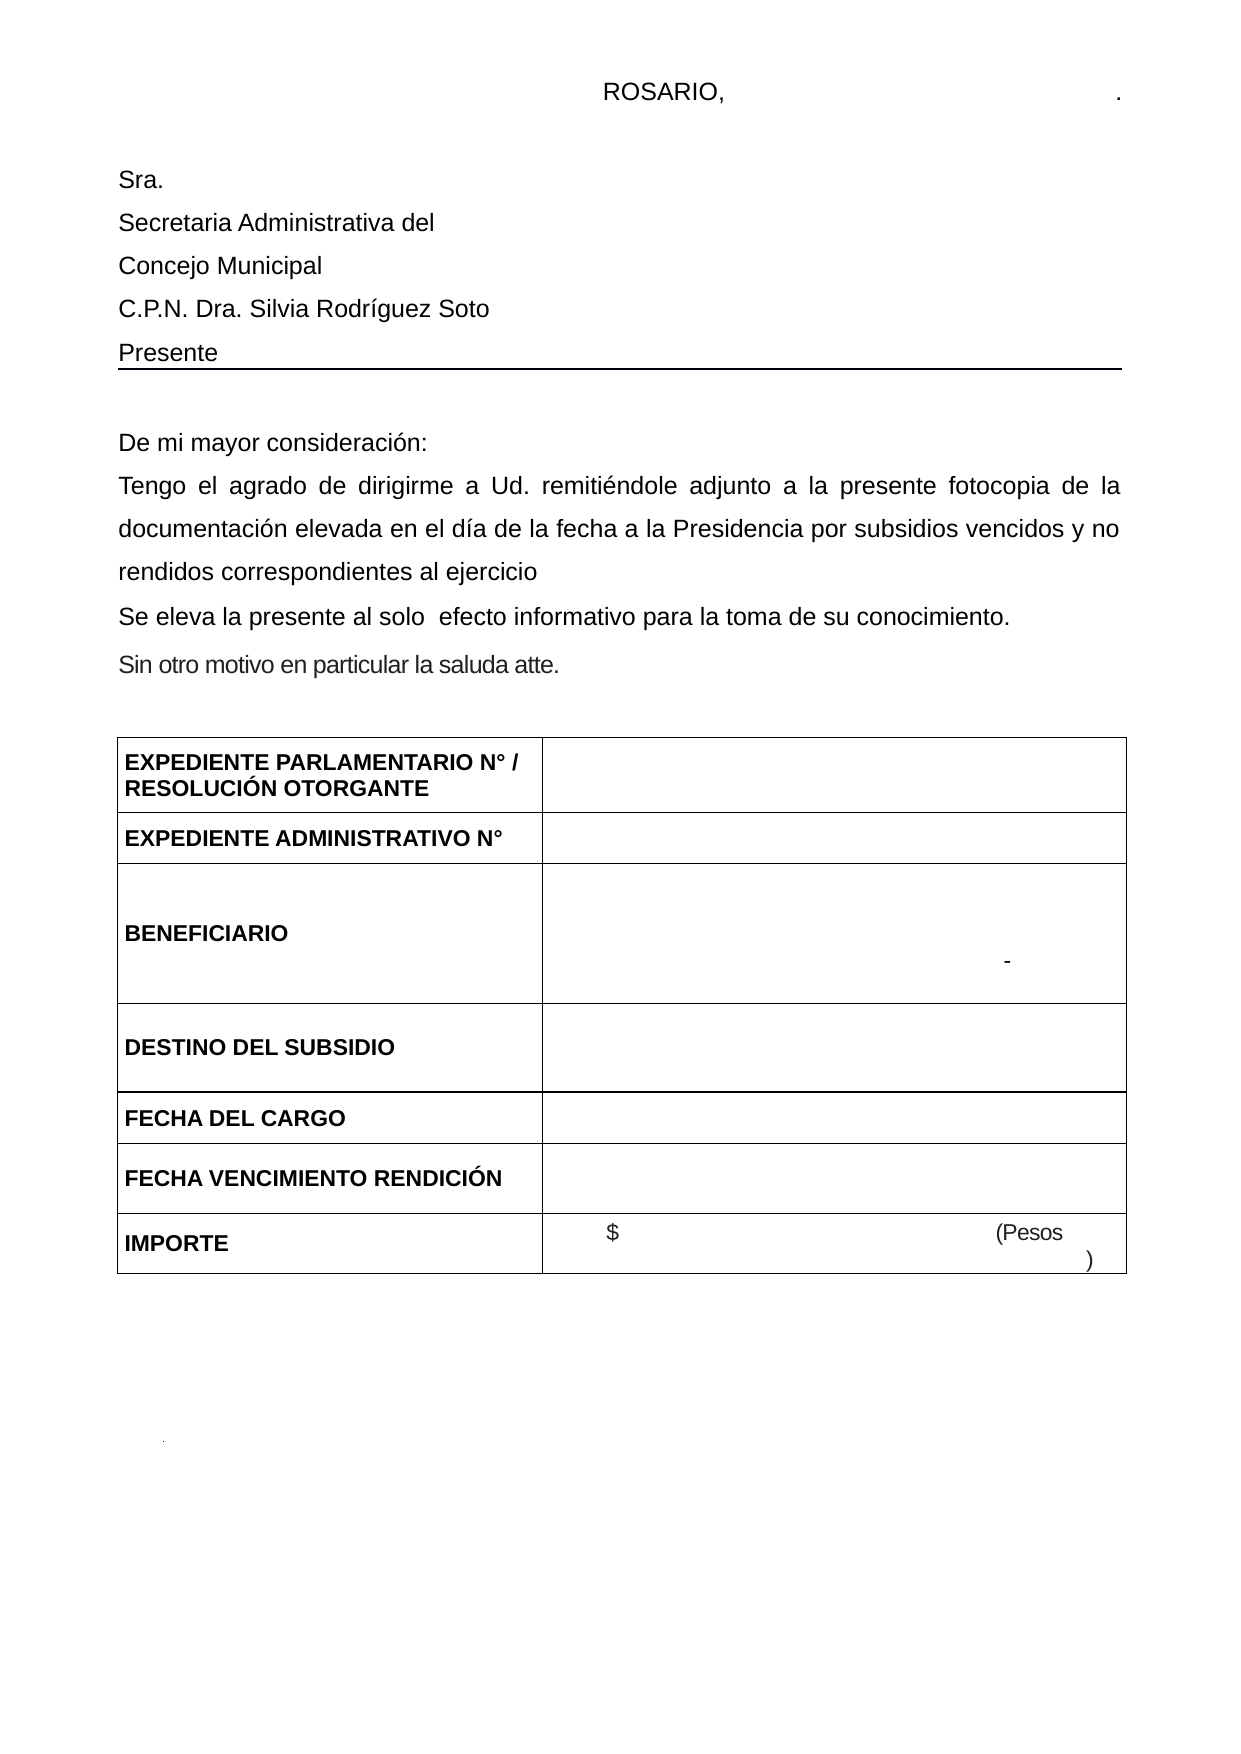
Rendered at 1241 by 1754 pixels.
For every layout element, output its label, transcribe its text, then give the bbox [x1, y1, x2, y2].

text Secretaria Administrativa del [118, 208, 1122, 237]
table_cell <formatLang(o.subsidy_id.accountability_expiry_date, date=True)> [543, 1144, 1126, 1213]
table_cell BENEFICIARIO [118, 864, 542, 1002]
text Sin otro motivo en particular la saluda atte. [118, 648, 1122, 679]
text Sra. [118, 165, 1122, 194]
text Presente [118, 338, 1122, 368]
text Tengo el agrado de dirigirme a Ud. remitiéndole adjunto a la presente fotocopia de la documentación elevada en el día de la fecha a la Presidencia por subsidios vencidos y no rendidos correspondientes al ejercicio <o.subsidy_id.budget_id.fiscalyear_id.name> [118, 471, 1122, 587]
table_cell <o.subsidy_id.request_expedient_id.number> [543, 813, 1126, 863]
table_cell FECHA VENCIMIENTO RENDICIÓN [118, 1144, 542, 1213]
table_cell <o.subsidy_id.partner_id.name> <o.subsidy_id.partner_id.document_type_id.name> <o.subsidy_id.partner_id.document_number> <o.subsidy_id.partner_id.street> - <o.subsidy_id.partner_id.phone> [543, 864, 1126, 1002]
text Concejo Municipal [118, 251, 1122, 280]
table_header EXPEDIENTE PARLAMENTARIO N° / RESOLUCIÓN OTORGANTE [118, 738, 542, 812]
text De mi mayor consideración: [118, 427, 1122, 456]
text </if> [118, 1415, 1122, 1445]
table_cell EXPEDIENTE ADMINISTRATIVO N° [118, 813, 542, 863]
text C.P.N. Dra. Silvia Rodríguez Soto [118, 294, 1122, 323]
text Se eleva la presente al solo efecto informativo para la toma de su conocimiento. [118, 602, 1122, 631]
table_cell <formatLang(o.subsidy_id.cargo_date, date=True)> [543, 1093, 1126, 1143]
text ROSARIO, <formatLang(o.date, date=True)>. [118, 77, 1122, 107]
table_cell <o.subsidy_id.destination> [543, 1004, 1126, 1091]
table_cell IMPORTE [118, 1214, 542, 1273]
table_cell DESTINO DEL SUBSIDIO [118, 1004, 542, 1091]
table_cell $ <formatLang(o.subsidy_id.amount)> (Pesos <number_to_string(o.subsidy_id.amount).upper()>) [543, 1214, 1126, 1273]
table_cell FECHA DEL CARGO [118, 1093, 542, 1143]
table_header <o.subsidy_id.parliamentary_expedient> [543, 738, 1126, 812]
